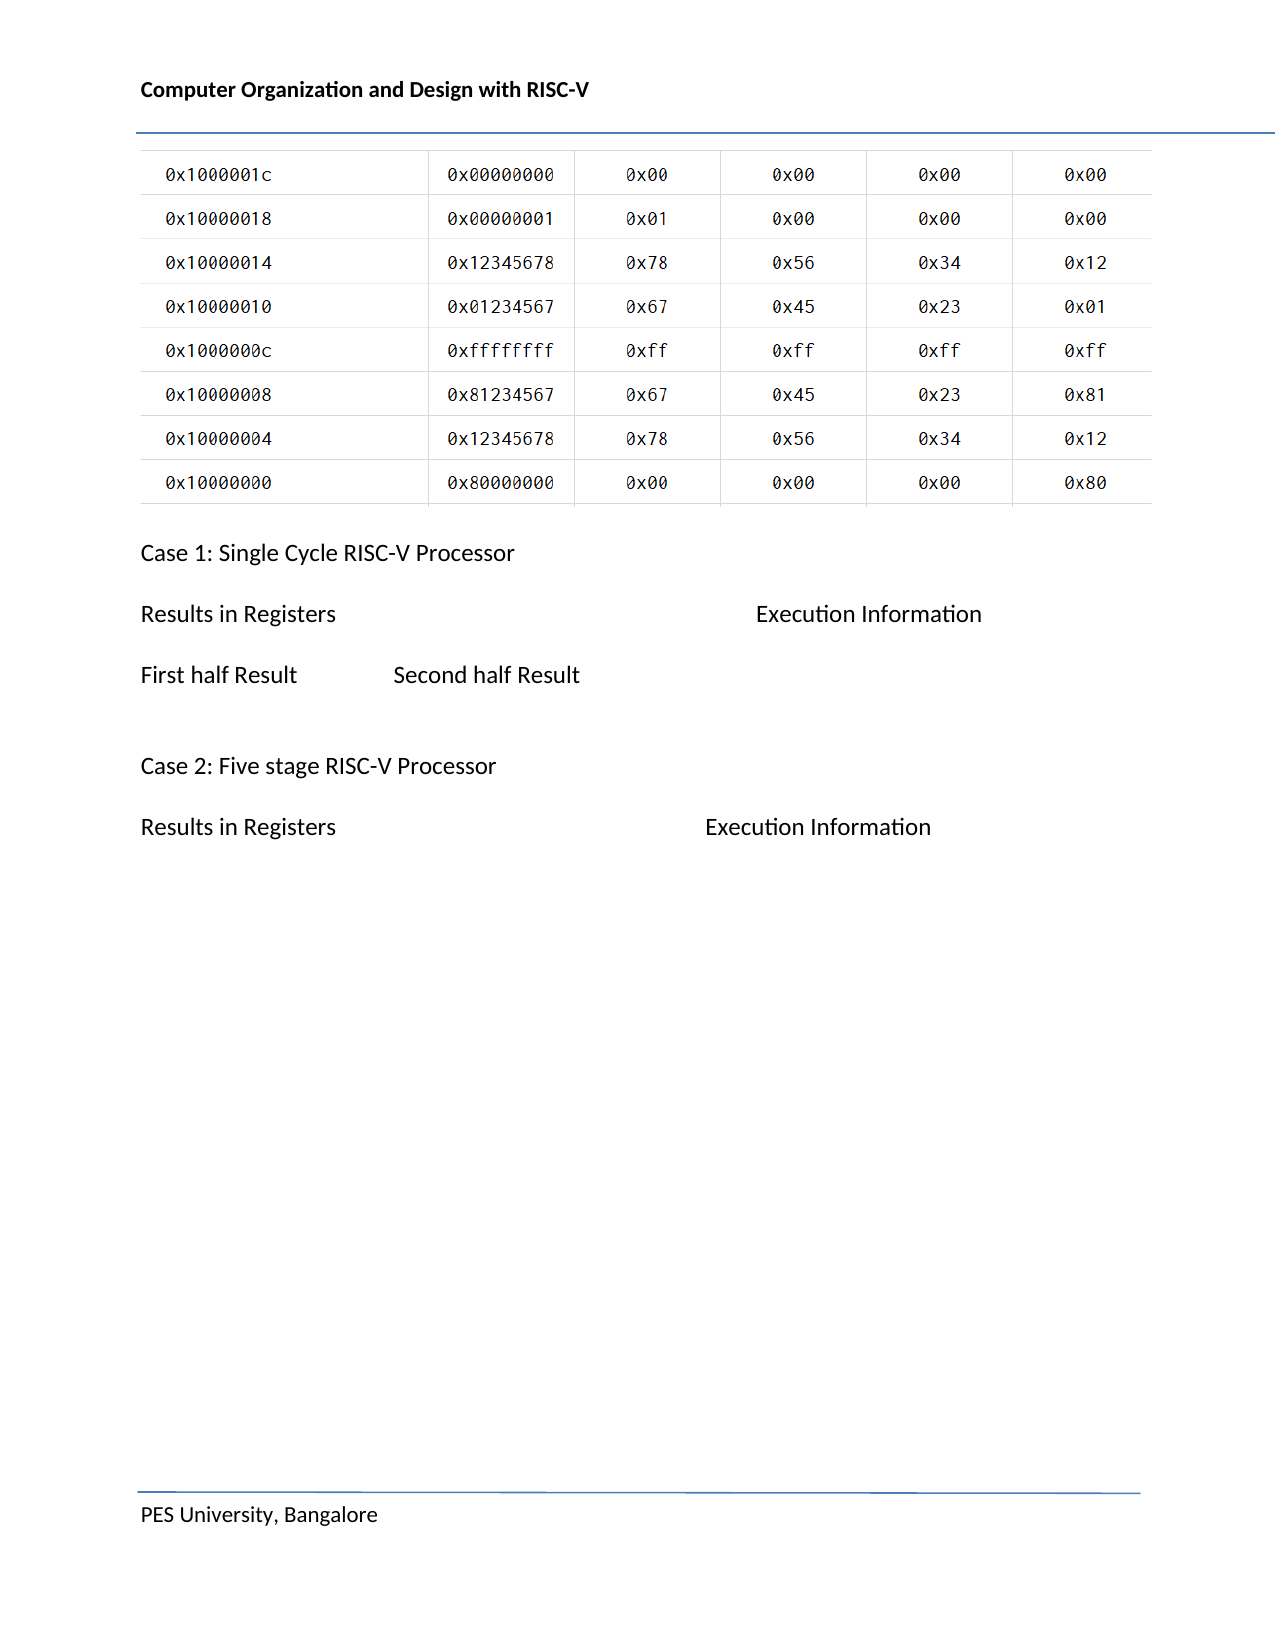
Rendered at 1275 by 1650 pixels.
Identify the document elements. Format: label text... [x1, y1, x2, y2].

text Case 2: Five stage RISC-V Processor [141, 750, 1152, 781]
text Results in Registers Execution Information [141, 811, 1152, 842]
text First half Result Second half Result [141, 659, 1152, 689]
text Results in Registers Execution Information [141, 598, 1152, 628]
text Case 1: Single Cycle RISC-V Processor [141, 537, 1152, 567]
